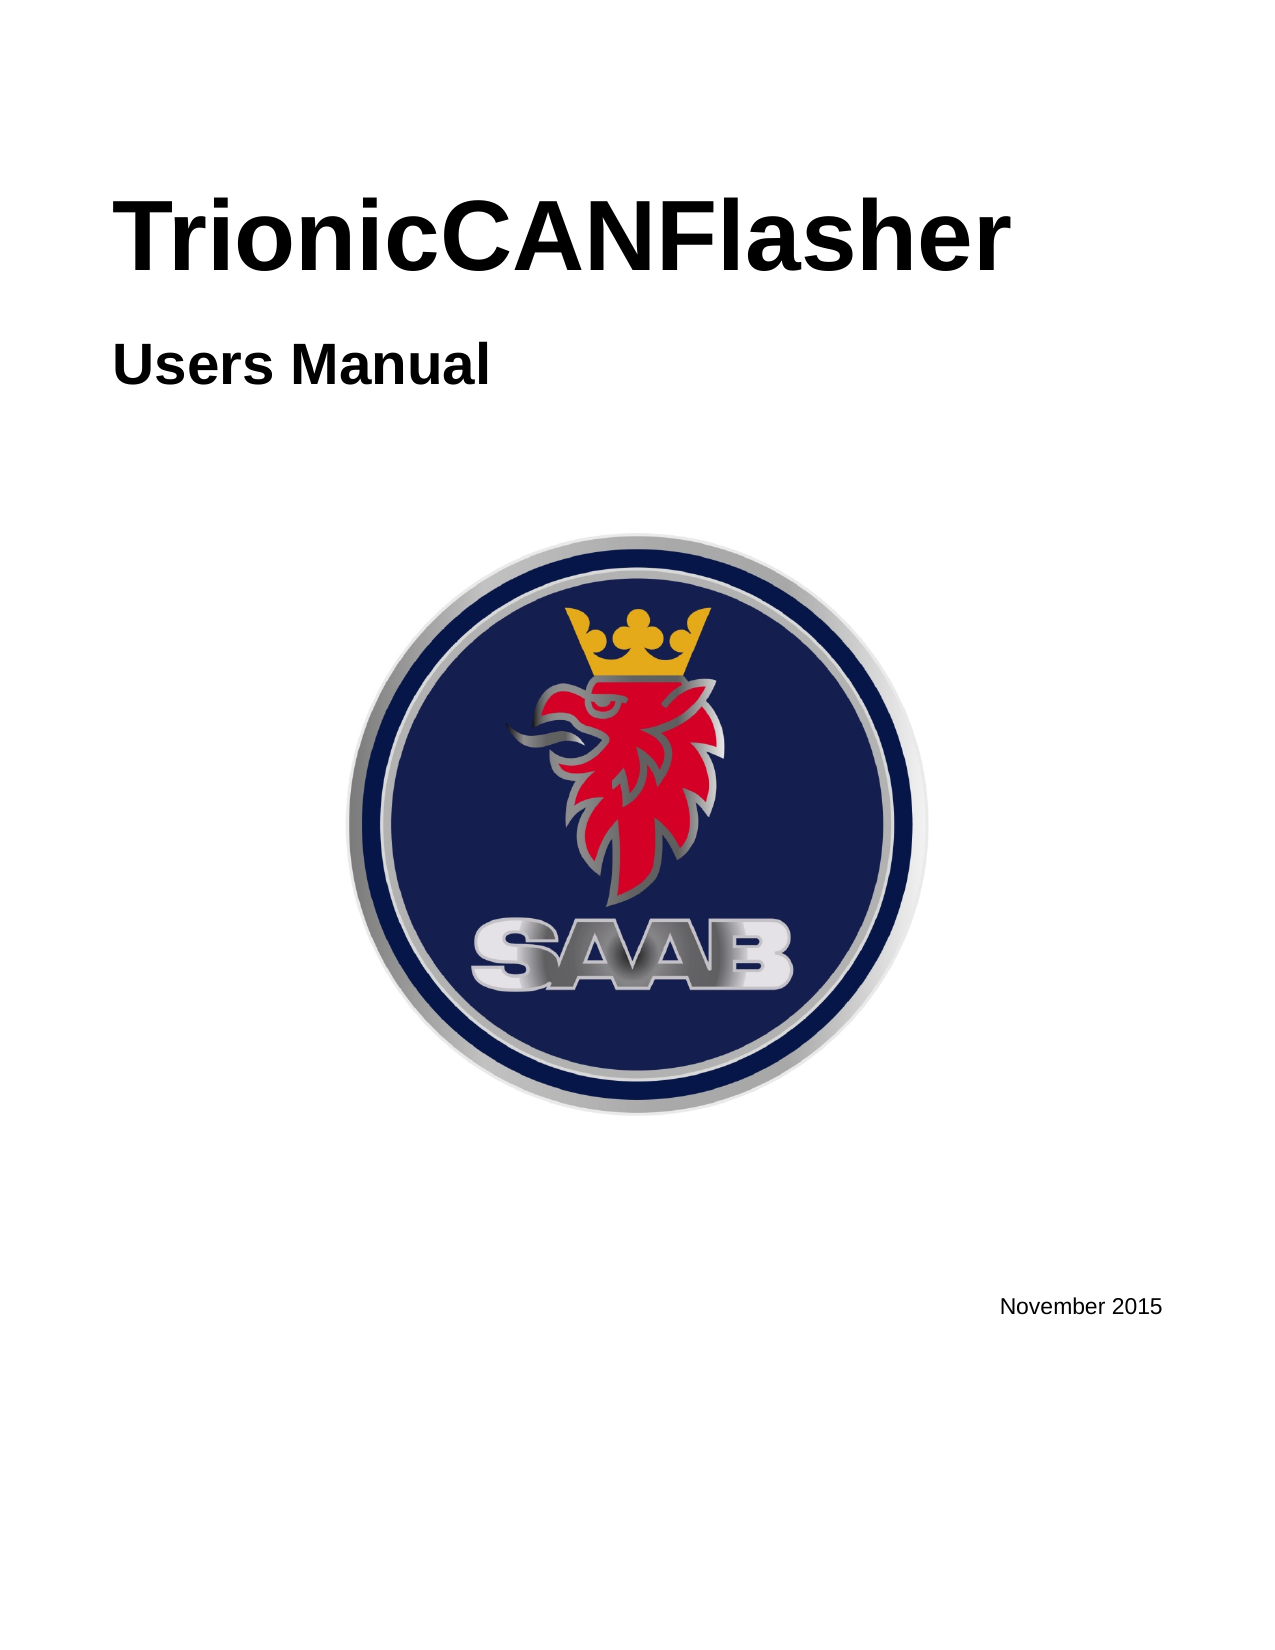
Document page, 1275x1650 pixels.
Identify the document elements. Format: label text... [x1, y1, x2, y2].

text Users Manual [112, 330, 1162, 397]
text TrionicCANFlasher [112, 177, 1162, 292]
picture [345, 530, 930, 1116]
text November 2015 [112, 1293, 1162, 1320]
